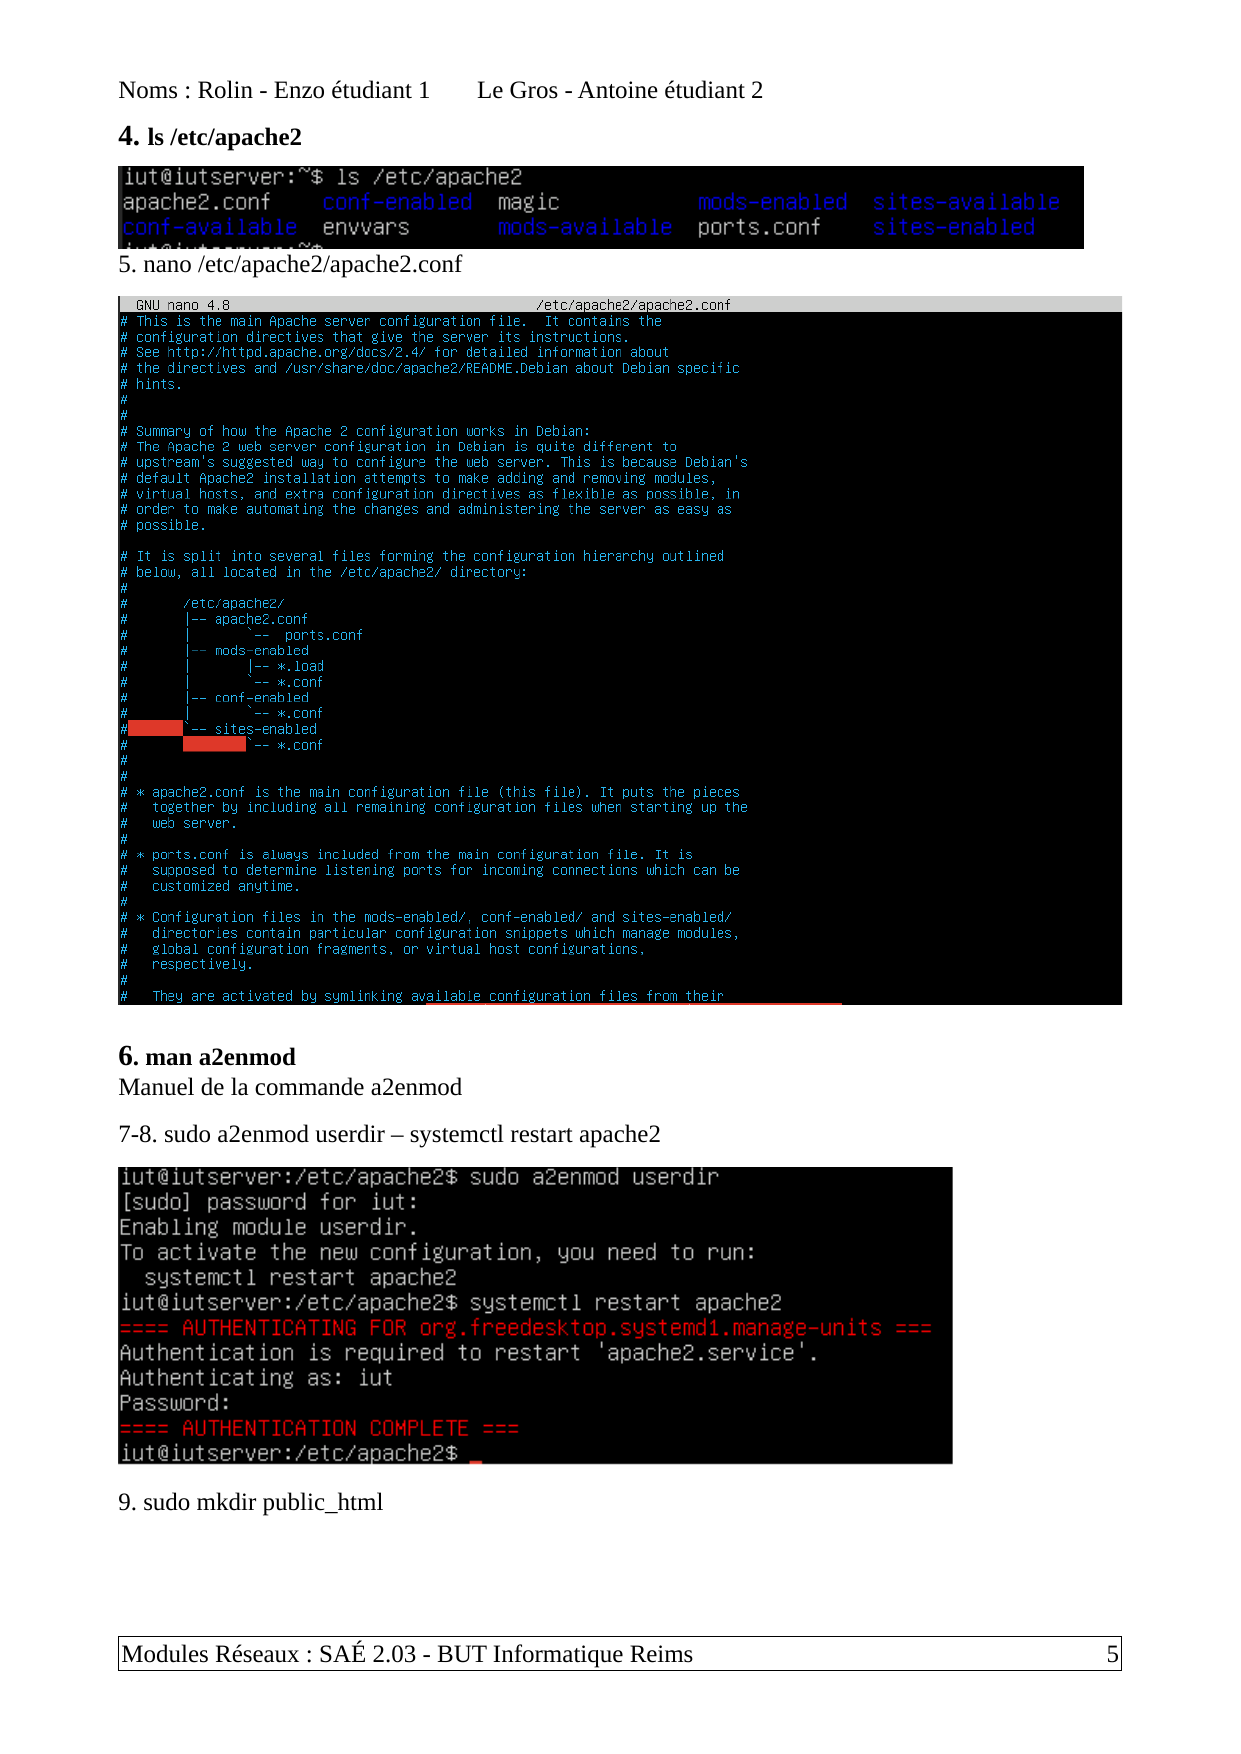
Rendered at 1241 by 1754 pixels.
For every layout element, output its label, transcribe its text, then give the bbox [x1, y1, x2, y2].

subtitle 4. ls /etc/apache2 [118, 118, 1122, 152]
subtitle 6. man a2enmod [118, 1038, 1122, 1072]
text 9. sudo mkdir public_html [118, 1487, 1122, 1516]
text Manuel de la commande a2enmod [118, 1072, 1122, 1101]
text 7-8. sudo a2enmod userdir – systemctl restart apache2 [118, 1119, 1122, 1148]
text 5. nano /etc/apache2/apache2.conf [118, 249, 1122, 278]
